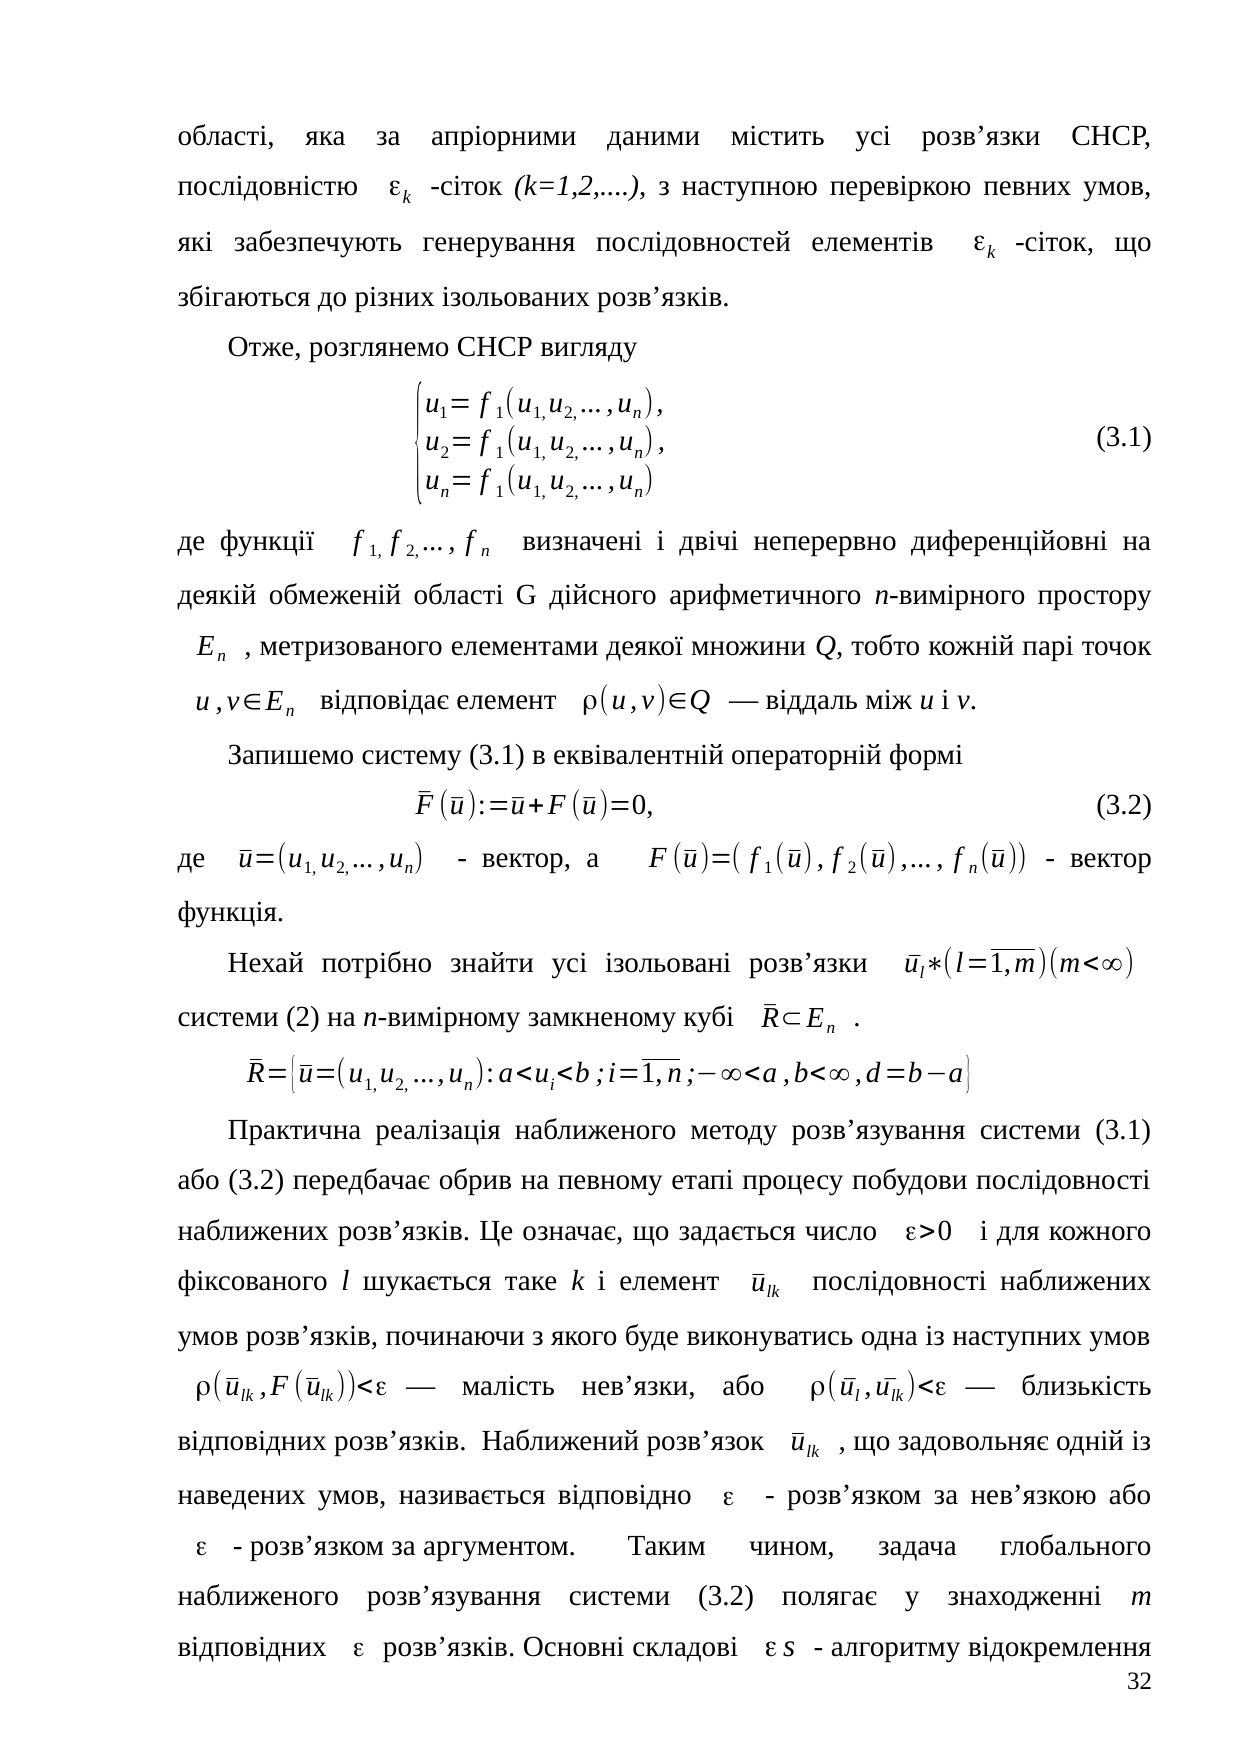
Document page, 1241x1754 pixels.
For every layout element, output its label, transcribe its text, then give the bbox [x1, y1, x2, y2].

text де - вектор, а - вектор функція. [177, 840, 1152, 928]
text області, яка за апріорними даними містить усі розв’язки СНСР, послідовністю -сіток (k=1,2,....), з наступною перевіркою певних умов, які забезпечують генерування послідовностей елементів -сіток, що збігаються до різних ізольованих розв’язків. [177, 118, 1152, 313]
text (3.2) [177, 787, 1152, 823]
text Нехай потрібно знайти усі ізольовані розв’язки системи (2) на n-вимірному замкненому кубі . [177, 945, 1152, 1037]
text де функції визначені і двічі неперервно диференційовні на деякій обмеженій області G дійсного арифметичного n-вимірного простору , метризованого елементами деякої множини Q, тобто кожній парі точок відповідає елемент — віддаль між u і v. [177, 523, 1152, 720]
text Практична реалізація наближеного методу розв’язування системи (3.1) або (3.2) передбачає обрив на певному етапі процесу побудови послідовності наближених розв’язків. Це означає, що задається число і для кожного фіксованого l шукається таке k і елемент послідовності наближених умов розв’язків, починаючи з якого буде виконуватись одна із наступних умов — малість нев’язки, або — близькість відповідних розв’язків. Наближений розв’язок , що задовольняє одній із наведених умов, називається відповідно - розв’язком за нев’язкою або - розв’язком за аргументом. Таким чином, задача глобального наближеного розв’язування системи (3.2) полягає у знаходженні m відповідних розв’язків. Основні складові - алгоритму відокремлення ізольованих розв’язків системи (3.2). [177, 1112, 1152, 1663]
text Запишемо систему (3.1) в еквівалентній операторній формі [177, 737, 1152, 771]
text (3.1) [177, 380, 1152, 506]
text Отже, розглянемо СНСР вигляду [177, 329, 1152, 363]
